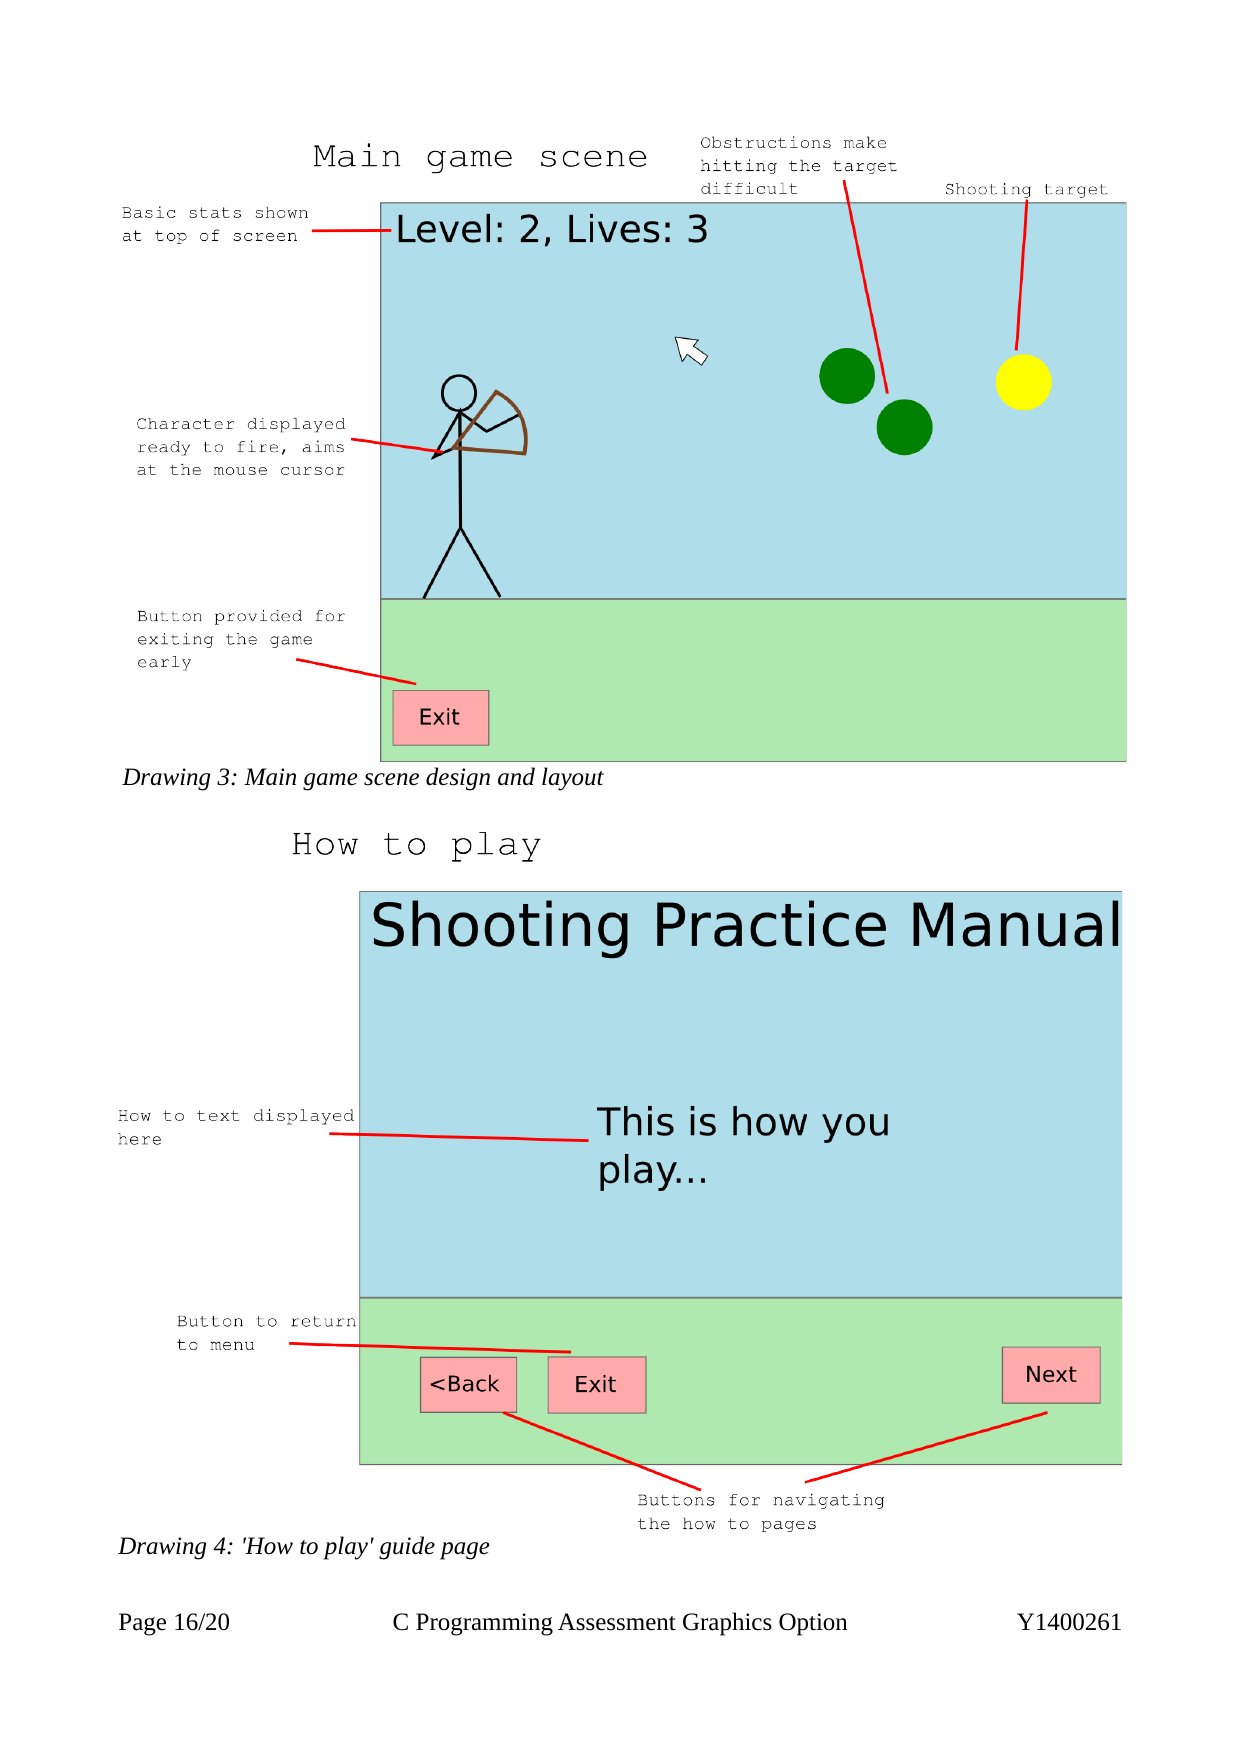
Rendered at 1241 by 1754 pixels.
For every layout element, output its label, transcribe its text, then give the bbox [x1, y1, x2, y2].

text Drawing 4: 'How to play' guide page [118, 1532, 1122, 1560]
picture [118, 832, 1123, 1532]
text Drawing 3: Main game scene design and layout [122, 762, 1126, 791]
picture [122, 136, 1127, 762]
